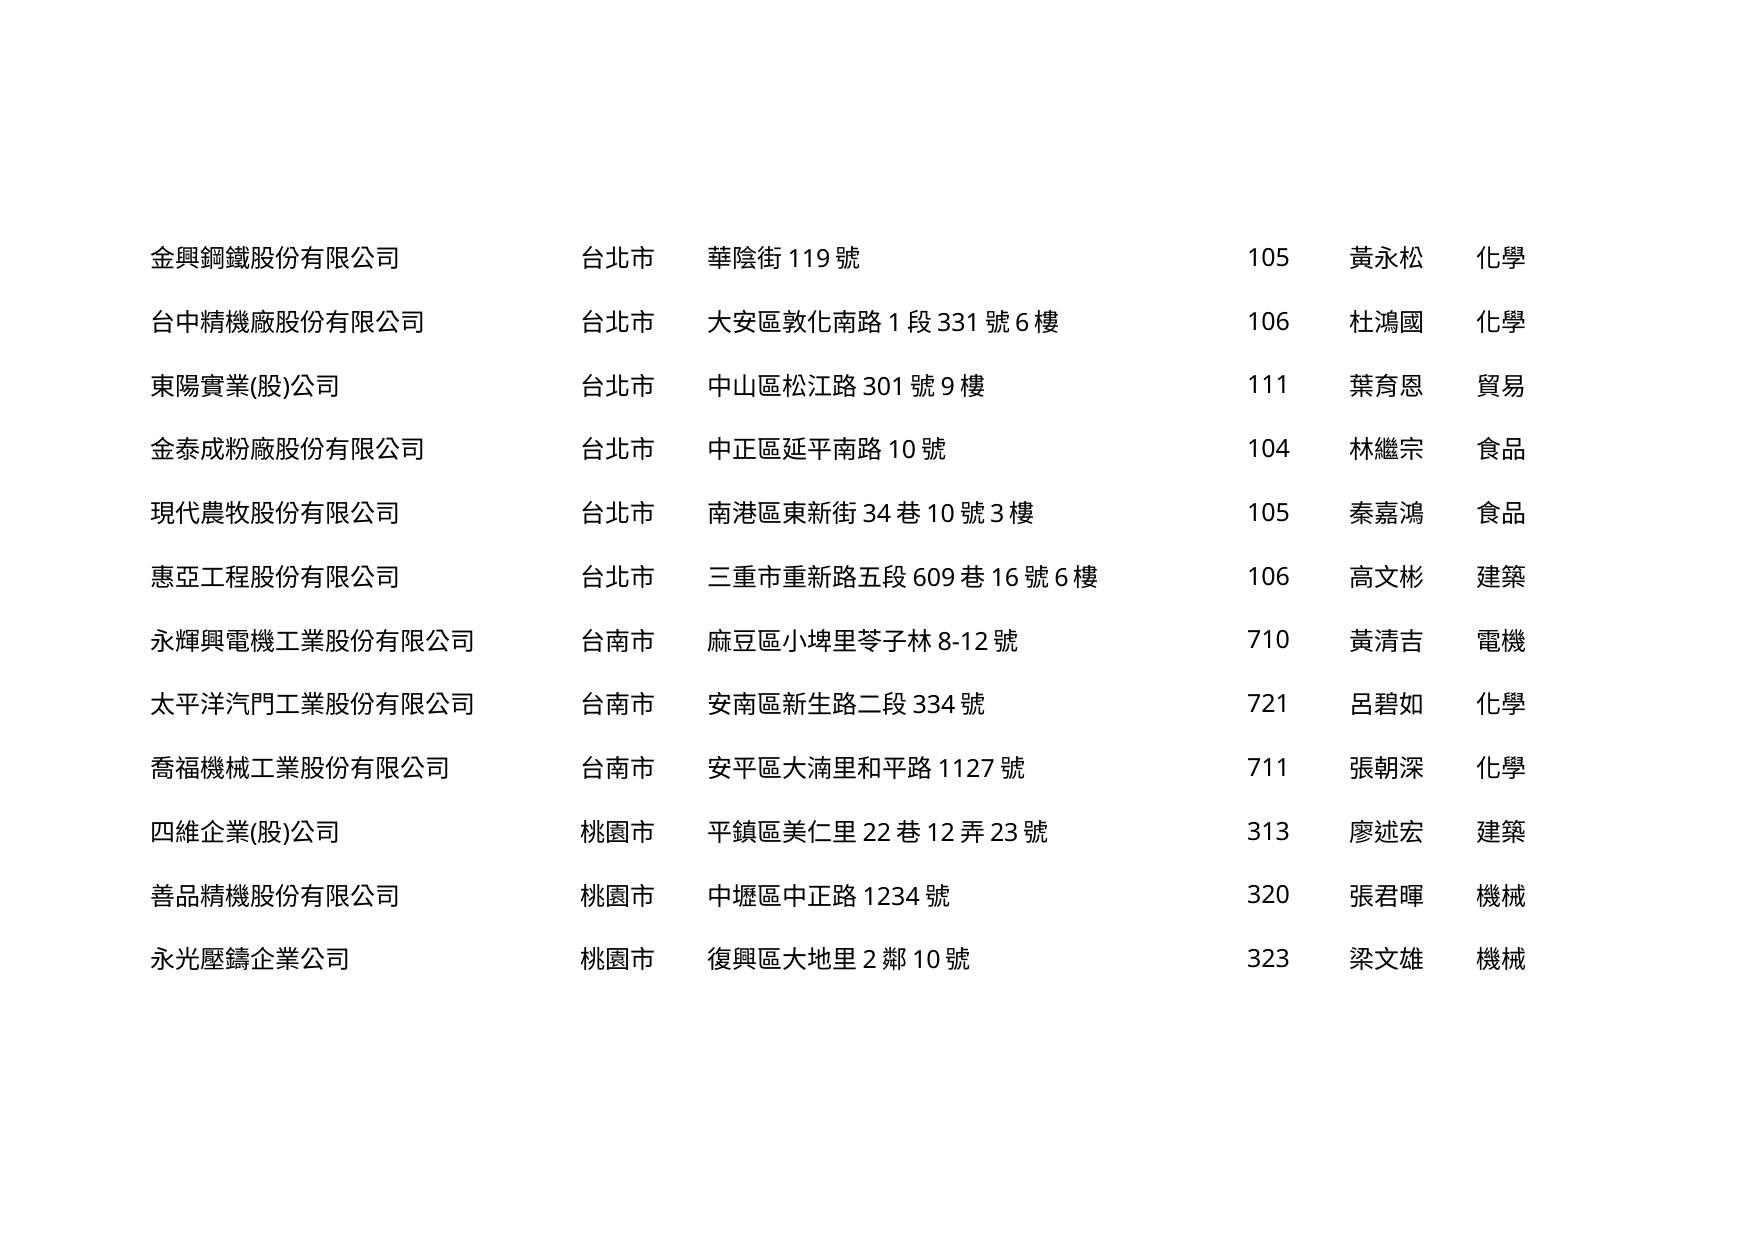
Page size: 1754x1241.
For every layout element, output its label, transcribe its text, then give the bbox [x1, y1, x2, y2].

table_cell 平鎮區美仁里22巷12弄23號 [706, 788, 1246, 851]
table_cell 張朝深 [1348, 724, 1475, 788]
table_cell 台北市 [579, 533, 706, 596]
table_cell 杜鴻國 [1348, 278, 1475, 341]
table_cell 貿易 [1475, 341, 1603, 405]
table_cell 麻豆區小埤里苓子林8-12號 [706, 596, 1246, 660]
table_cell 善品精機股份有限公司 [149, 851, 579, 915]
table_cell 台北市 [579, 469, 706, 533]
table_cell 東陽實業(股)公司 [149, 341, 579, 405]
table_cell 高文彬 [1348, 533, 1475, 596]
table_cell 台南市 [579, 596, 706, 660]
table_cell 106 [1246, 278, 1348, 341]
table_cell 106 [1246, 533, 1348, 596]
table_cell 電機 [1475, 596, 1603, 660]
table_cell 313 [1246, 788, 1348, 851]
table_cell 化學 [1475, 660, 1603, 724]
table_cell 105 [1246, 469, 1348, 533]
table_cell 三重市重新路五段609巷16號6樓 [706, 533, 1246, 596]
table_cell 建築 [1475, 788, 1603, 851]
table_cell 黃永松 [1348, 214, 1475, 278]
table_cell 黃清吉 [1348, 596, 1475, 660]
table_cell 機械 [1475, 851, 1603, 915]
table_cell 安平區大湳里和平路1127號 [706, 724, 1246, 788]
table_cell 惠亞工程股份有限公司 [149, 533, 579, 596]
table_cell 721 [1246, 660, 1348, 724]
table_cell 喬福機械工業股份有限公司 [149, 724, 579, 788]
table_cell 張君暉 [1348, 851, 1475, 915]
table_cell 廖述宏 [1348, 788, 1475, 851]
table_cell 華陰街119號 [706, 214, 1246, 278]
table_cell 105 [1246, 214, 1348, 278]
table_cell 機械 [1475, 915, 1603, 979]
table_cell 秦嘉鴻 [1348, 469, 1475, 533]
table_cell 安南區新生路二段334號 [706, 660, 1246, 724]
table_cell 711 [1246, 724, 1348, 788]
table_cell 桃園市 [579, 915, 706, 979]
table_cell 林繼宗 [1348, 405, 1475, 469]
table_cell 四維企業(股)公司 [149, 788, 579, 851]
table_cell 大安區敦化南路1段331號6樓 [706, 278, 1246, 341]
table_cell 台北市 [579, 278, 706, 341]
table_cell 320 [1246, 851, 1348, 915]
table_cell 南港區東新街34巷10號3樓 [706, 469, 1246, 533]
table_cell 呂碧如 [1348, 660, 1475, 724]
table_cell 梁文雄 [1348, 915, 1475, 979]
table_cell 中山區松江路301號9樓 [706, 341, 1246, 405]
table_cell 台南市 [579, 724, 706, 788]
table_cell 永光壓鑄企業公司 [149, 915, 579, 979]
table_cell 食品 [1475, 469, 1603, 533]
table_cell 中壢區中正路1234號 [706, 851, 1246, 915]
table_cell 永輝興電機工業股份有限公司 [149, 596, 579, 660]
table_cell 710 [1246, 596, 1348, 660]
table_cell 台南市 [579, 660, 706, 724]
table_cell 桃園市 [579, 851, 706, 915]
table_cell 建築 [1475, 533, 1603, 596]
table_cell 中正區延平南路10號 [706, 405, 1246, 469]
table_cell 現代農牧股份有限公司 [149, 469, 579, 533]
table_cell 323 [1246, 915, 1348, 979]
table_cell 台北市 [579, 405, 706, 469]
table_cell 葉育恩 [1348, 341, 1475, 405]
table_cell 太平洋汽門工業股份有限公司 [149, 660, 579, 724]
table_cell 台中精機廠股份有限公司 [149, 278, 579, 341]
table_cell 111 [1246, 341, 1348, 405]
table_cell 復興區大地里2鄰10號 [706, 915, 1246, 979]
table_cell 化學 [1475, 214, 1603, 278]
table_cell 食品 [1475, 405, 1603, 469]
table_cell 化學 [1475, 724, 1603, 788]
table_cell 化學 [1475, 278, 1603, 341]
table_cell 104 [1246, 405, 1348, 469]
table_cell 金興鋼鐵股份有限公司 [149, 214, 579, 278]
table_cell 台北市 [579, 214, 706, 278]
table_cell 台北市 [579, 341, 706, 405]
table_cell 桃園市 [579, 788, 706, 851]
table_cell 金泰成粉廠股份有限公司 [149, 405, 579, 469]
